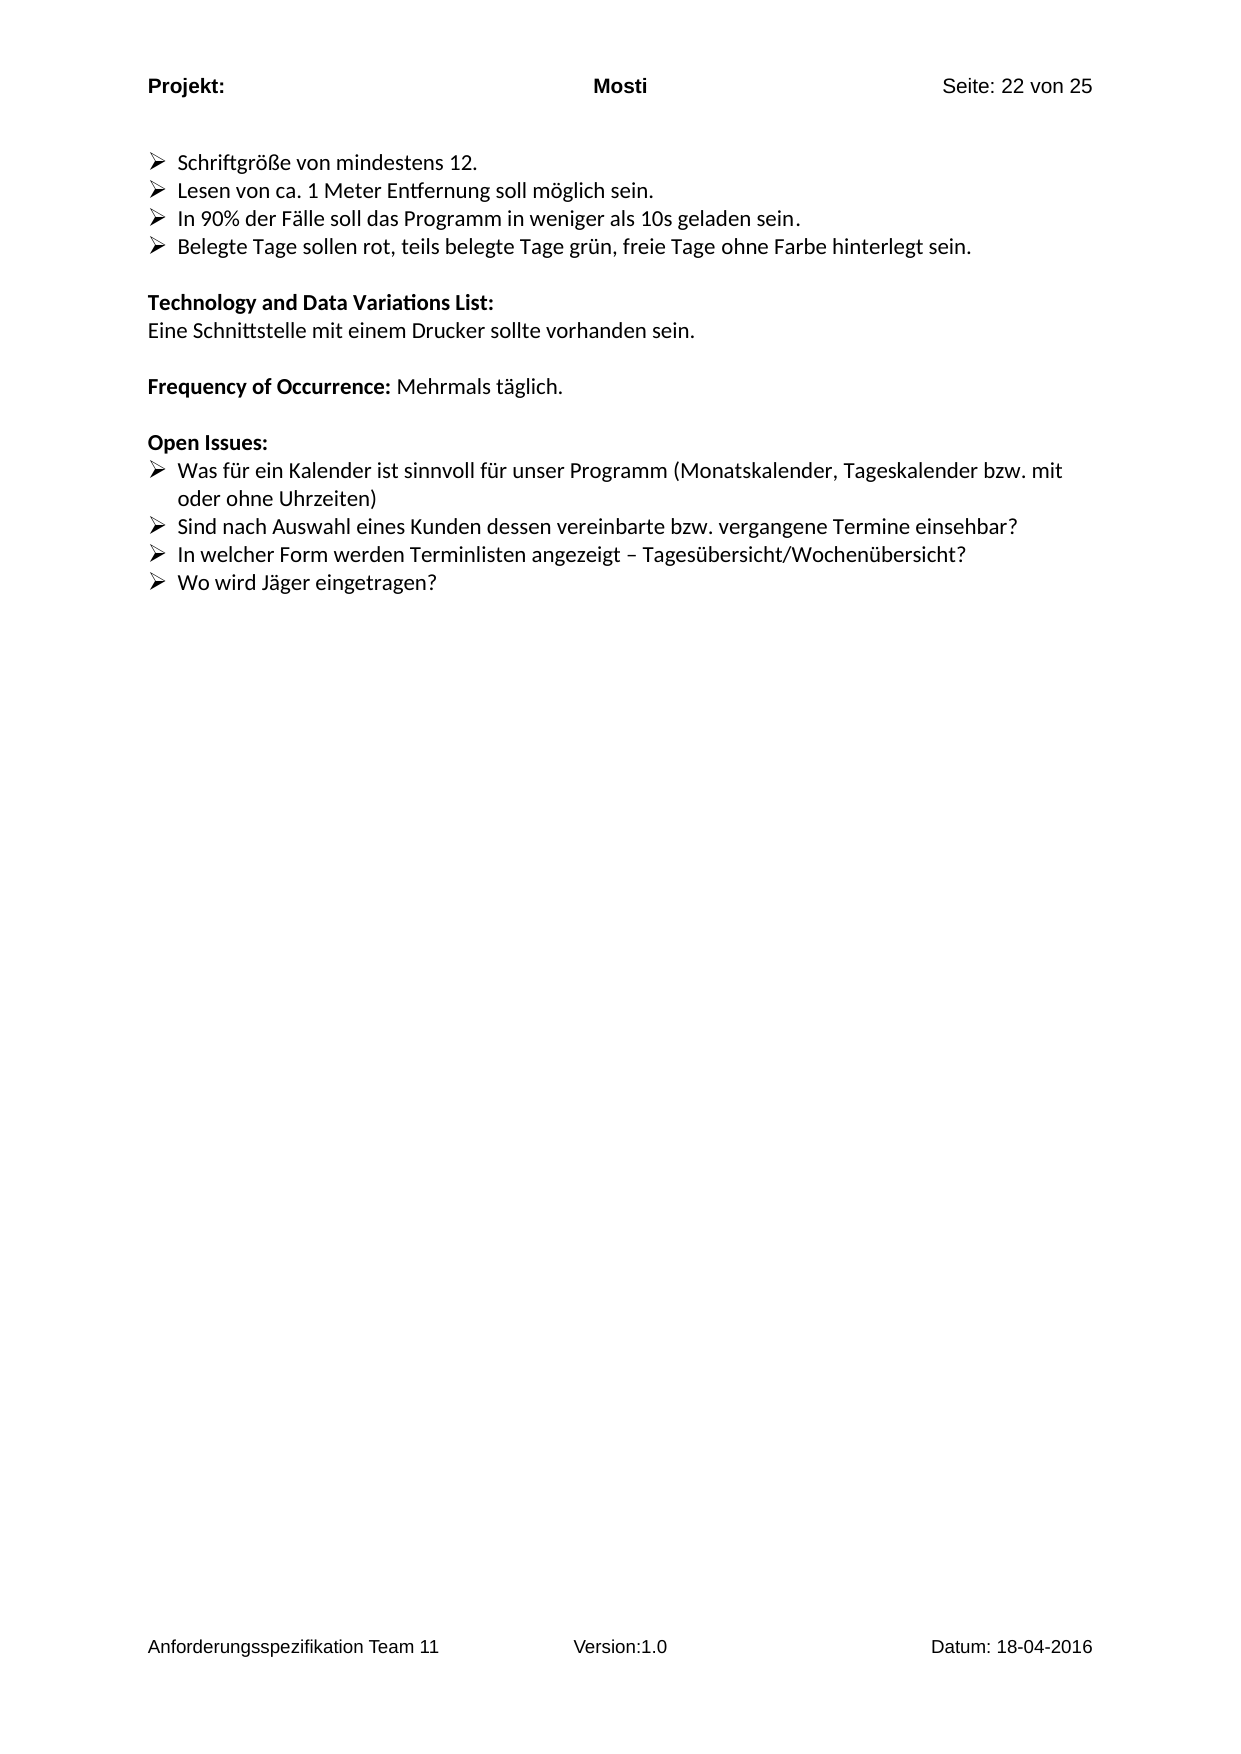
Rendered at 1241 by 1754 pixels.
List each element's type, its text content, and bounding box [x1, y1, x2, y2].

list In 90% der Fälle soll das Programm in weniger als 10s geladen sein. [148, 204, 1092, 232]
list In welcher Form werden Terminlisten angezeigt – Tagesübersicht/Wochenübersicht? [148, 540, 1092, 568]
text Open Issues: [148, 428, 1092, 456]
text Technology and Data Variations List: [148, 288, 1092, 316]
text Frequency of Occurrence: Mehrmals täglich. [148, 372, 1092, 400]
list Was für ein Kalender ist sinnvoll für unser Programm (Monatskalender, Tageskalender bzw. mit oder ohne Uhrzeiten) [148, 456, 1092, 512]
list Schriftgröße von mindestens 12. [148, 148, 1092, 176]
list Belegte Tage sollen rot, teils belegte Tage grün, freie Tage ohne Farbe hinterlegt sein. [148, 232, 1092, 260]
list Sind nach Auswahl eines Kunden dessen vereinbarte bzw. vergangene Termine einsehbar? [148, 512, 1092, 540]
list Lesen von ca. 1 Meter Entfernung soll möglich sein. [148, 176, 1092, 204]
text Eine Schnittstelle mit einem Drucker sollte vorhanden sein. [148, 316, 1092, 344]
list Wo wird Jäger eingetragen? [148, 568, 1092, 596]
